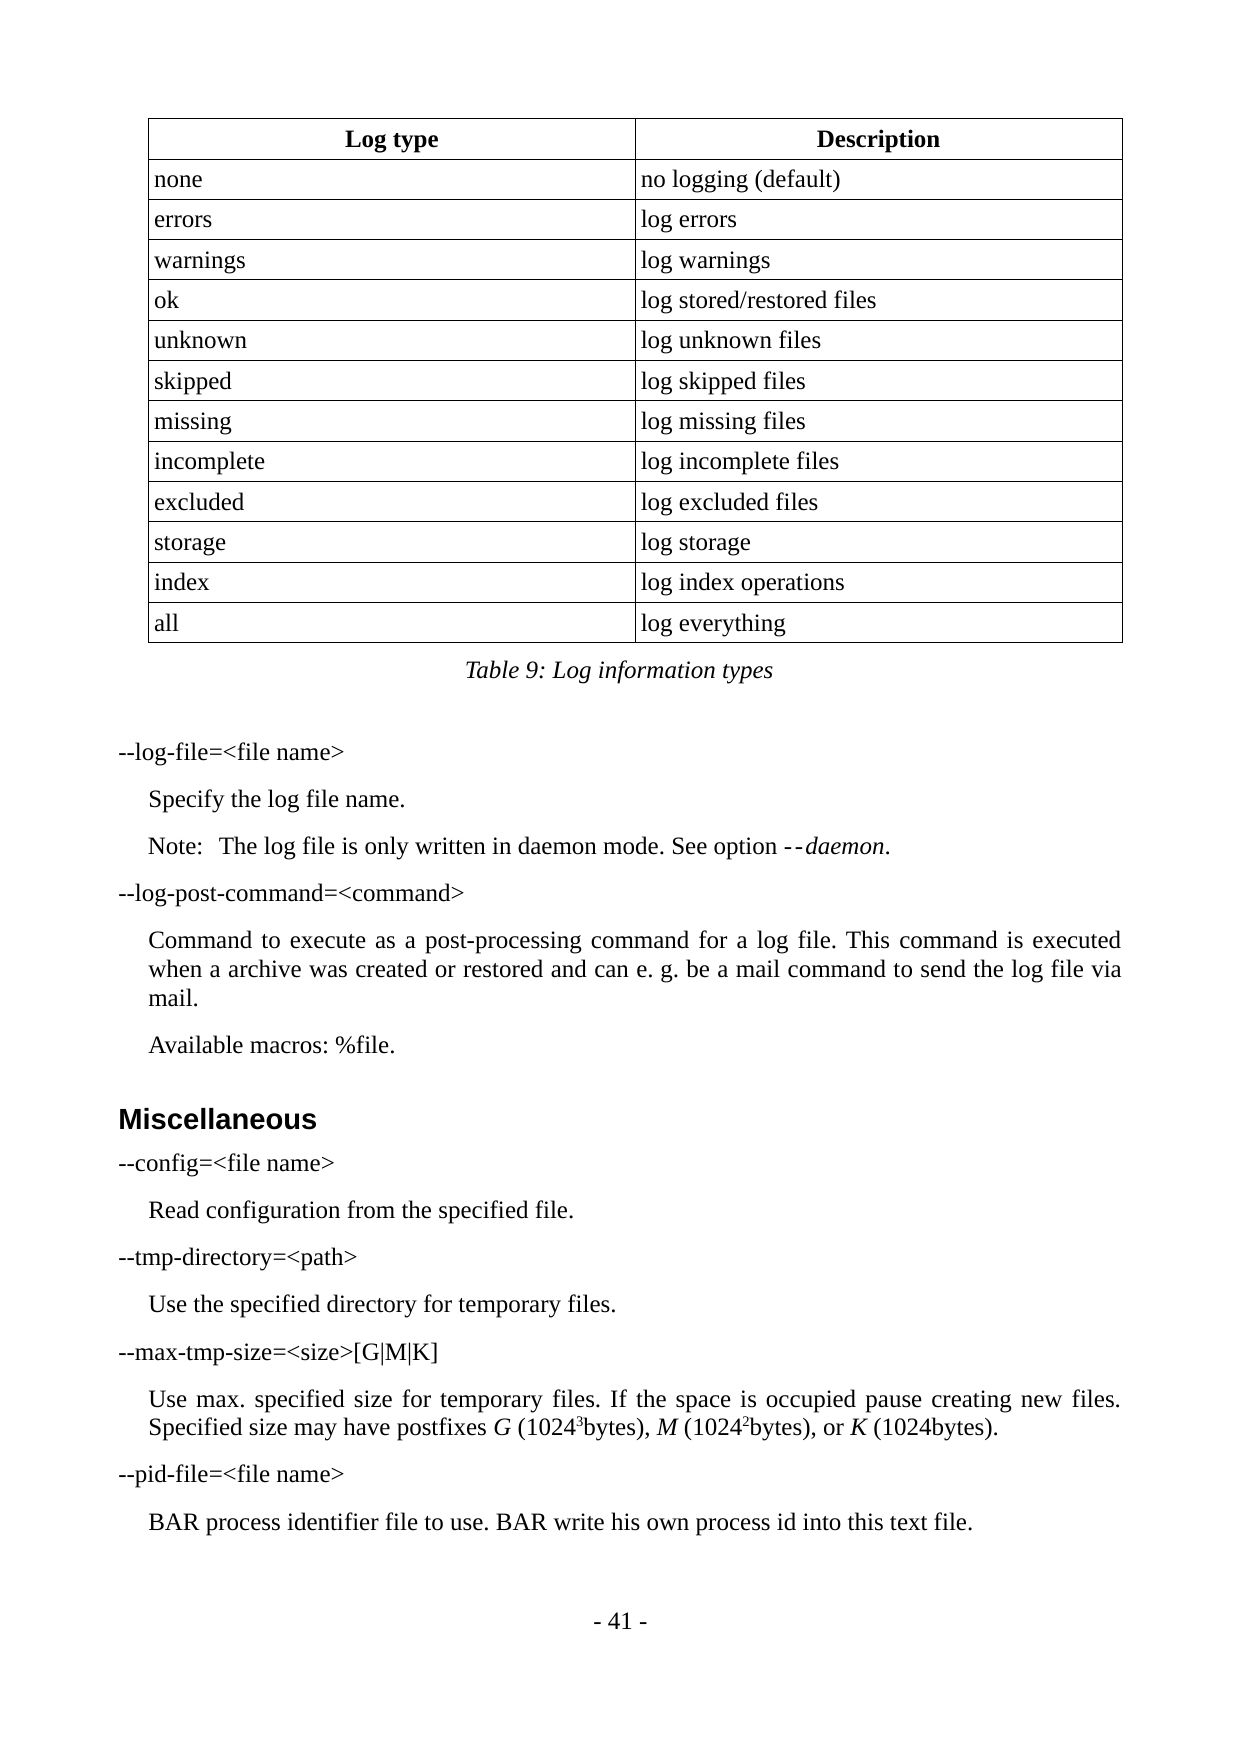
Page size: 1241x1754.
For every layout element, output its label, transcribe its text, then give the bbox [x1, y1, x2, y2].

table_cell none [149, 160, 635, 199]
table_cell log everything [636, 603, 1122, 642]
table_cell all [149, 603, 635, 642]
table_cell unknown [149, 321, 635, 360]
title --log-post-command=<command> [118, 878, 1122, 907]
table_cell log unknown files [636, 321, 1122, 360]
table_cell missing [149, 401, 635, 441]
text Table 9: Log information types [118, 655, 1122, 683]
table_header Log type [149, 119, 635, 158]
table_header Description [636, 119, 1122, 158]
table_cell skipped [149, 361, 635, 400]
title --max-tmp-size=<size>[G|M|K] [118, 1337, 1122, 1365]
text Note: The log file is only written in daemon mode. See option ‑‑daemon. [148, 831, 1122, 860]
table_cell log excluded files [636, 482, 1122, 521]
table_cell log storage [636, 522, 1122, 562]
table_cell storage [149, 522, 635, 562]
title --config=<file name> [118, 1148, 1122, 1177]
text Command to execute as a post-processing command for a log file. This command is executed when a archive was created or restored and can e. g. be a mail command to send the log file via mail. [148, 926, 1122, 1012]
text Use the specified directory for temporary files. [148, 1289, 1122, 1318]
title --pid-file=<file name> [118, 1459, 1122, 1488]
text Use max. specified size for temporary files. If the space is occupied pause creating new files. Specified size may have postfixes G (10243bytes), M (10242bytes), or K (1024bytes). [148, 1384, 1122, 1441]
table_cell errors [149, 200, 635, 239]
title --log-file=<file name> [118, 737, 1122, 766]
text Available macros: %file. [148, 1030, 1122, 1059]
text BAR process identifier file to use. BAR write his own process id into this text file. [148, 1507, 1122, 1535]
table_cell log missing files [636, 401, 1122, 441]
table_cell log skipped files [636, 361, 1122, 400]
title --tmp-directory=<path> [118, 1242, 1122, 1271]
table_cell excluded [149, 482, 635, 521]
table_cell index [149, 563, 635, 602]
table_cell log warnings [636, 240, 1122, 279]
table_cell log index operations [636, 563, 1122, 602]
table_cell ok [149, 280, 635, 320]
table_cell log stored/restored files [636, 280, 1122, 320]
table_cell log incomplete files [636, 442, 1122, 481]
text Read configuration from the specified file. [148, 1195, 1122, 1224]
table_cell warnings [149, 240, 635, 279]
subtitle Miscellaneous [118, 1102, 1122, 1136]
table_cell incomplete [149, 442, 635, 481]
text Specify the log file name. [148, 784, 1122, 813]
table_cell log errors [636, 200, 1122, 239]
table_cell no logging (default) [636, 160, 1122, 199]
